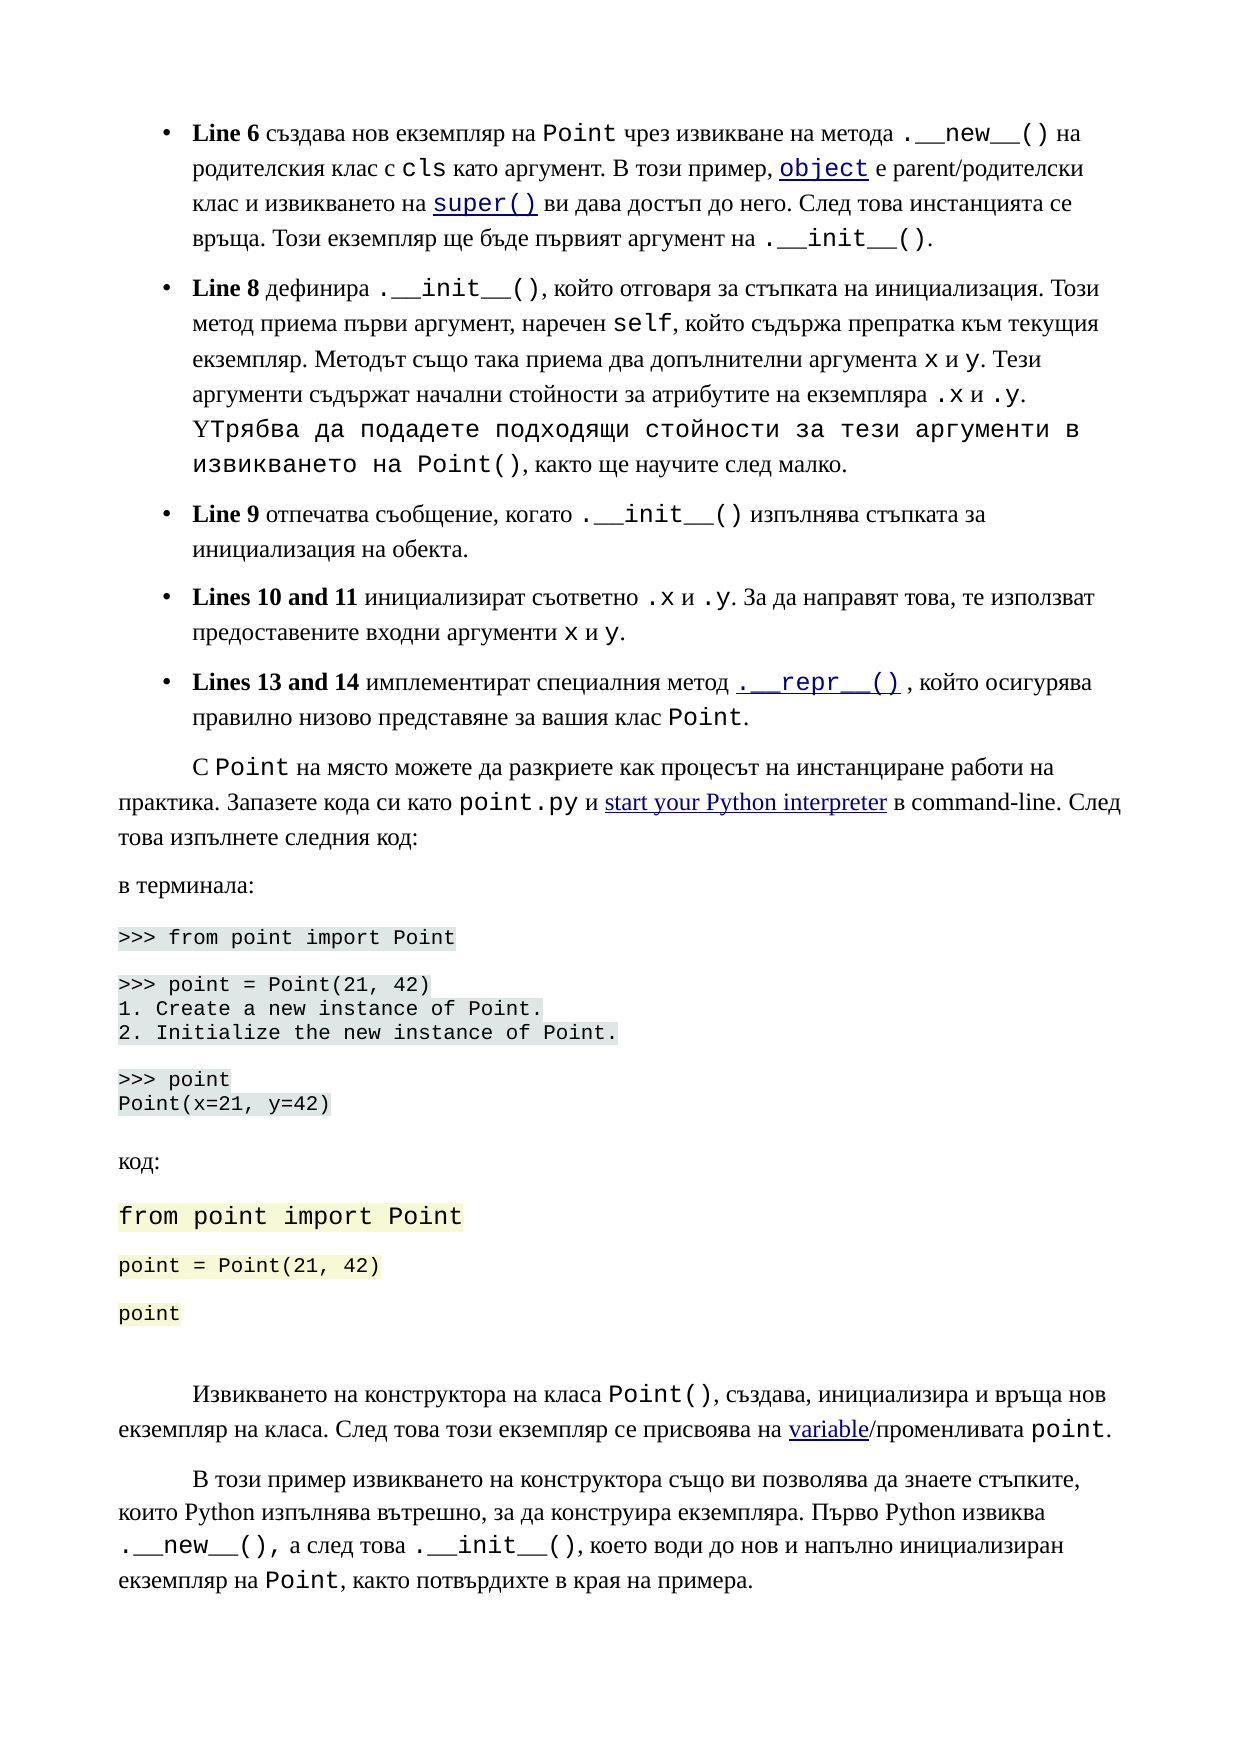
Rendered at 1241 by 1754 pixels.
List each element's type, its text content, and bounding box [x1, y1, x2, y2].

text Извикването на конструктора на класа Point(), създава, инициализира и връща нов екземпляр на класа. След това този екземпляр се присвоява на variable/променливата point. [118, 1379, 1122, 1445]
list Line 8 дефинира .__init__(), който отговаря за стъпката на инициализация. Този метод приема първи аргумент, наречен self, който съдържа препратка към текущия екземпляр. Методът също така приема два допълнителни аргумента x и y. Тези аргументи съдържат начални стойности за атрибутите на екземпляра .x и .y. YТрябва да подадете подходящи стойности за тези аргументи в извикването на Point(), както ще научите след малко. [162, 273, 1122, 480]
text point [118, 1303, 1122, 1326]
text 1. Create a new instance of Point. [118, 998, 1122, 1022]
text point = Point(21, 42) [118, 1255, 1122, 1279]
text В този пример извикването на конструктора също ви позволява да знаете стъпките, които Python изпълнява вътрешно, за да конструира екземпляра. Първо Python извиква .__new__(), а след това .__init__(), което води до нов и напълно инициализиран екземпляр на Point, както потвърдихте в края на примера. [118, 1464, 1122, 1596]
text в терминала: [118, 870, 1122, 927]
text >>> point = Point(21, 42) [118, 974, 1122, 998]
text >>> point [118, 1069, 1122, 1093]
list Line 6 създава нов екземпляр на Point чрез извикване на метода .__new__() на родителския клас с cls като аргумент. В този пример, object е parent/родителски клас и извикването на super() ви дава достъп до него. След това инстанцията се връща. Този екземпляр ще бъде първият аргумент на .__init__(). [162, 118, 1122, 254]
list Line 9 отпечатва съобщение, когато .__init__() изпълнява стъпката за инициализация на обекта. [162, 499, 1122, 563]
text код: from point import Point [118, 1146, 1122, 1232]
text >>> from point import Point [118, 927, 1122, 951]
text С Point на място можете да разкриете как процесът на инстанциране работи на практика. Запазете кода си като point.py и start your Python interpreter в command-line. След това изпълнете следния код: [118, 752, 1122, 851]
text Point(x=21, y=42) [118, 1093, 1122, 1116]
list Lines 13 and 14 имплементират специалния метод .__repr__() , който осигурява правилно низово представяне за вашия клас Point. [162, 667, 1122, 733]
text 2. Initialize the new instance of Point. [118, 1022, 1122, 1045]
list Lines 10 and 11 инициализират съответно .x и .y. За да направят това, те използват предоставените входни аргументи x и y. [162, 582, 1122, 648]
